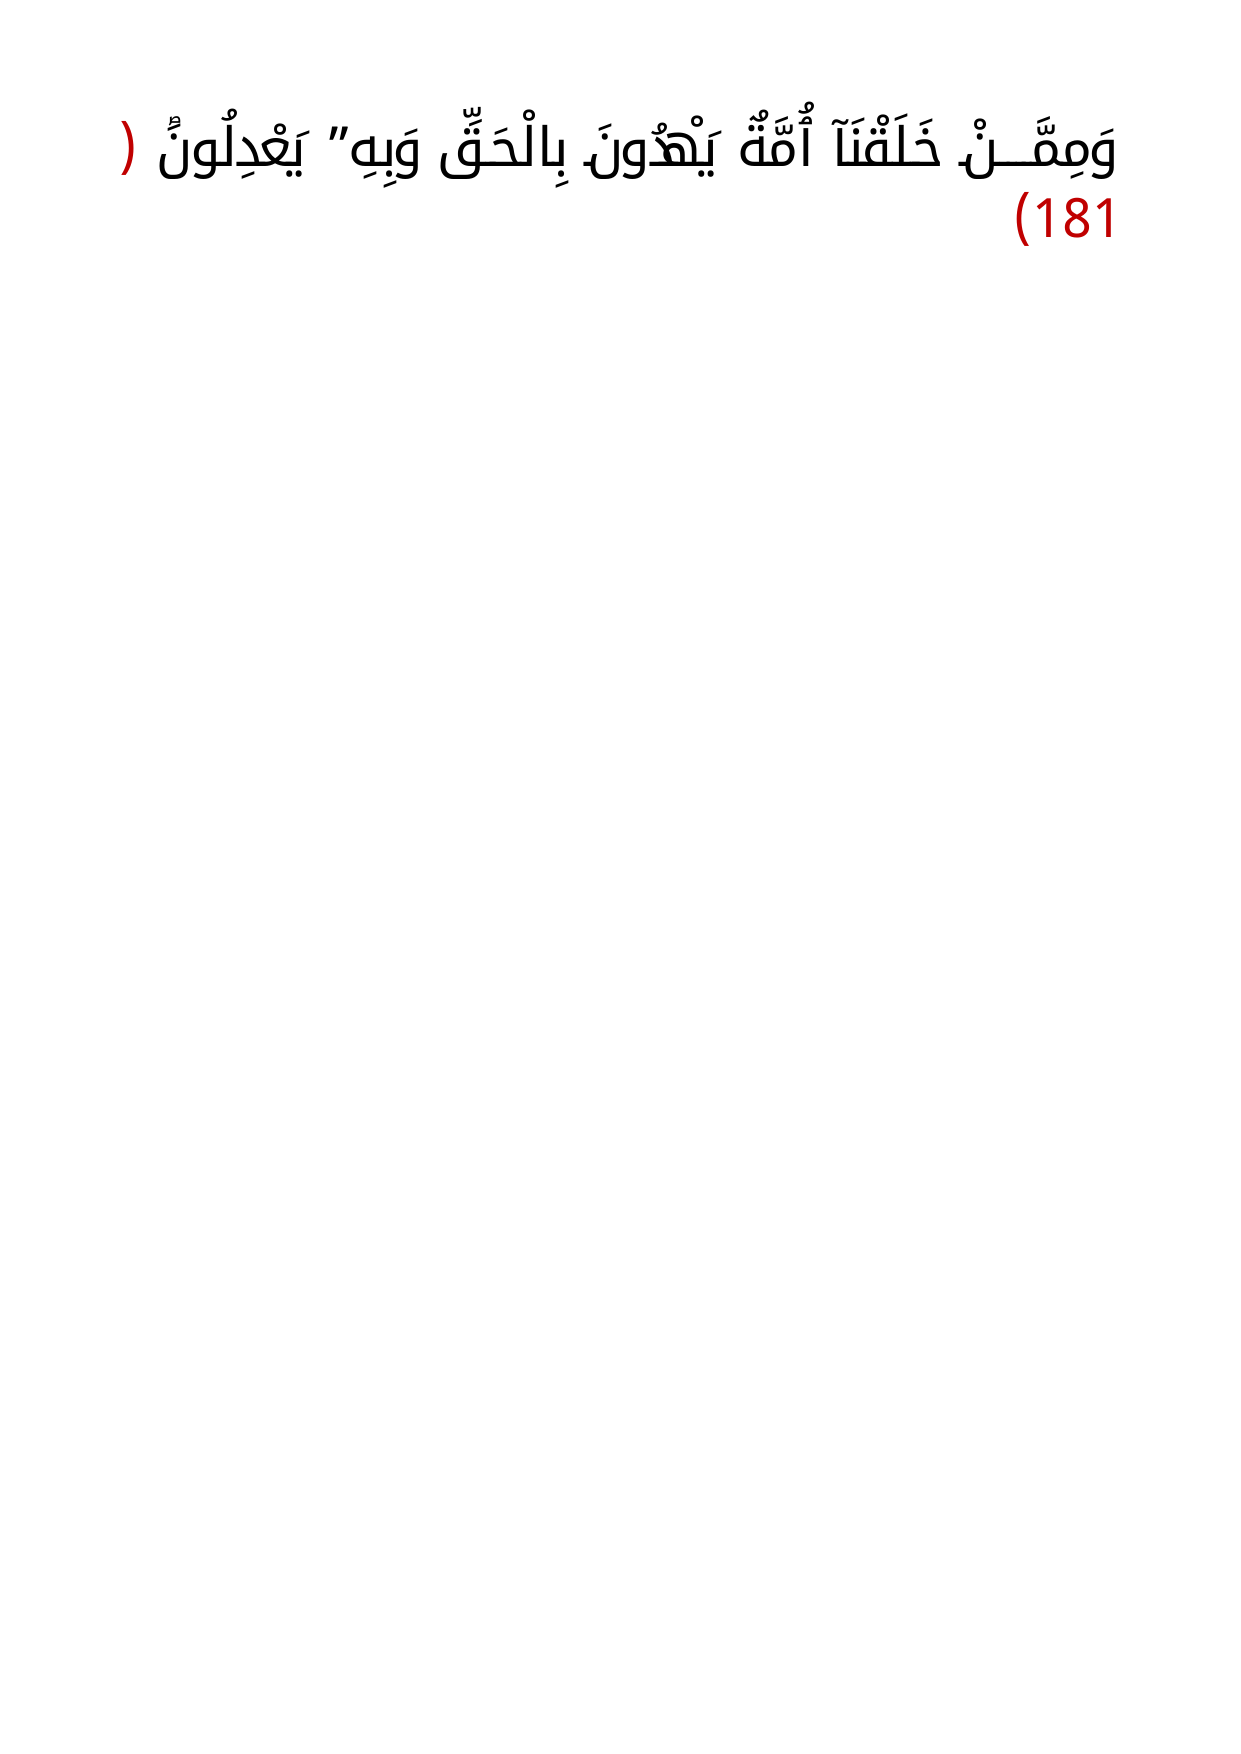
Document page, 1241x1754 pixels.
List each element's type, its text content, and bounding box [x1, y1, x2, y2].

text بِمَا فَعَــلَ ۰لْمُبْطِلُونَؐ (173) وَكَذَ؛لِــكَ نُفَصِّــلُ ۴لاَيَـٰــتِ وَلَعَلَّهُمْ يَرْجِعُونَؐ (174) وَاتْــلُ عَلَيْهِمْ نَبَأَ ۰ﻟـذِىٓ ءَاتَيْنَـٰهُ ءَايَـٰتِنَا فَانسَڤَخَ مِنْهَا فَأَتْبَعَهُ ۴لشَّيْطَـٰنُ فَكَانَ مِــنَ ۰لْغَاوۣينَؐ (175) وَلَوْ شِيؔنَا لَرَفَعْنَـٰهُ بِهَا وَچَكِنَّهُ; أَخْلَدَ إِلَــي ۰لاَرْضِ وَاتَّبَعَ هَوۭيٰهُؐ فَمَثَلُهُ„ كَمَثَـلِ ۱لْكَلْــبِ إِننن تَحْمِــلْ عَلَيْهِ يَلْهَــثَ اَوْ تَتْرُكْهُ يَلْهَــثْؐ ذَ؛لِــكَ مَثَــلُ ۴لْقَوْمِ ۱لذِيــنَ كَذَّبُواْ بِـَٔايَـٰتِنَاؐ فَاقْصُـصِ ۱لْقَصَصَ لَعَلَّهُمْ يَتَفَكَّرُونَؐ (176) سَآءَ مَثَلٗا ۱لْقَوْمُ ۴لذِيــنَ كَذَّبُواْ بِـَٔايَـٰتِنَا وَأَنفُسَهُمْ كَانُواْ يَظْلِمُونَؐ (177) مَنْ يَّهْدِ ۱للَّهُ فَهُوَ ۰لْمُهْتَدِىؐ وَمَـنْ يُّضْلِلْ فَٱُوْلَئِــكَ هُمُ ۴لْخَـٰسِرُونَؐ (178) ® وَلَقَدْ ذَرَأْنَا لِجَهَنَّمَ كَثِيراً مِّنَ ۰لْجِنِّ وَالِانــسِؐ لَهُمْ قُلُوبٌ لاَّ يَفْقَهُونَ بِهَاؐ وَلَهُمُ; أَعْيُــنٌ لاَّ يُبْصِرُونَ بِهَاؐ وَلَهُمُ; ءَاذَانٌ لاَّ يَسْمَعُونَ بِهَآؐ ٱُوْلَئِــكَ كَالاَنْعَـٰمِ بَلْ هُمُ; أَضَلُّؐ ٱُوْلَئِــكَ هُمُ ۴لْغَـٰفِلُونَؐ (179) وَلِلهِ ۱لاَسْمَآءُ ۴لْحُسْنۭيٰ فَادْعُوهُ بِهَاؐ وَذَرُواْ ۴لذِيــنَ يُڤْحِدُونَ فِىٓ أَسْمَـٰٓئِهِؐ” سَيُجْزَوْنننَ مَا كَانُواْ يَعْمَلُونَؐ (180) وَمِمَّــنْ خَلَقْنَآ ٱُمَّةٌ يَهْدُونَ بِالْحَقِّ وَبِهِ” يَعْدِلُونَؐ (181) [118, 118, 1122, 259]
